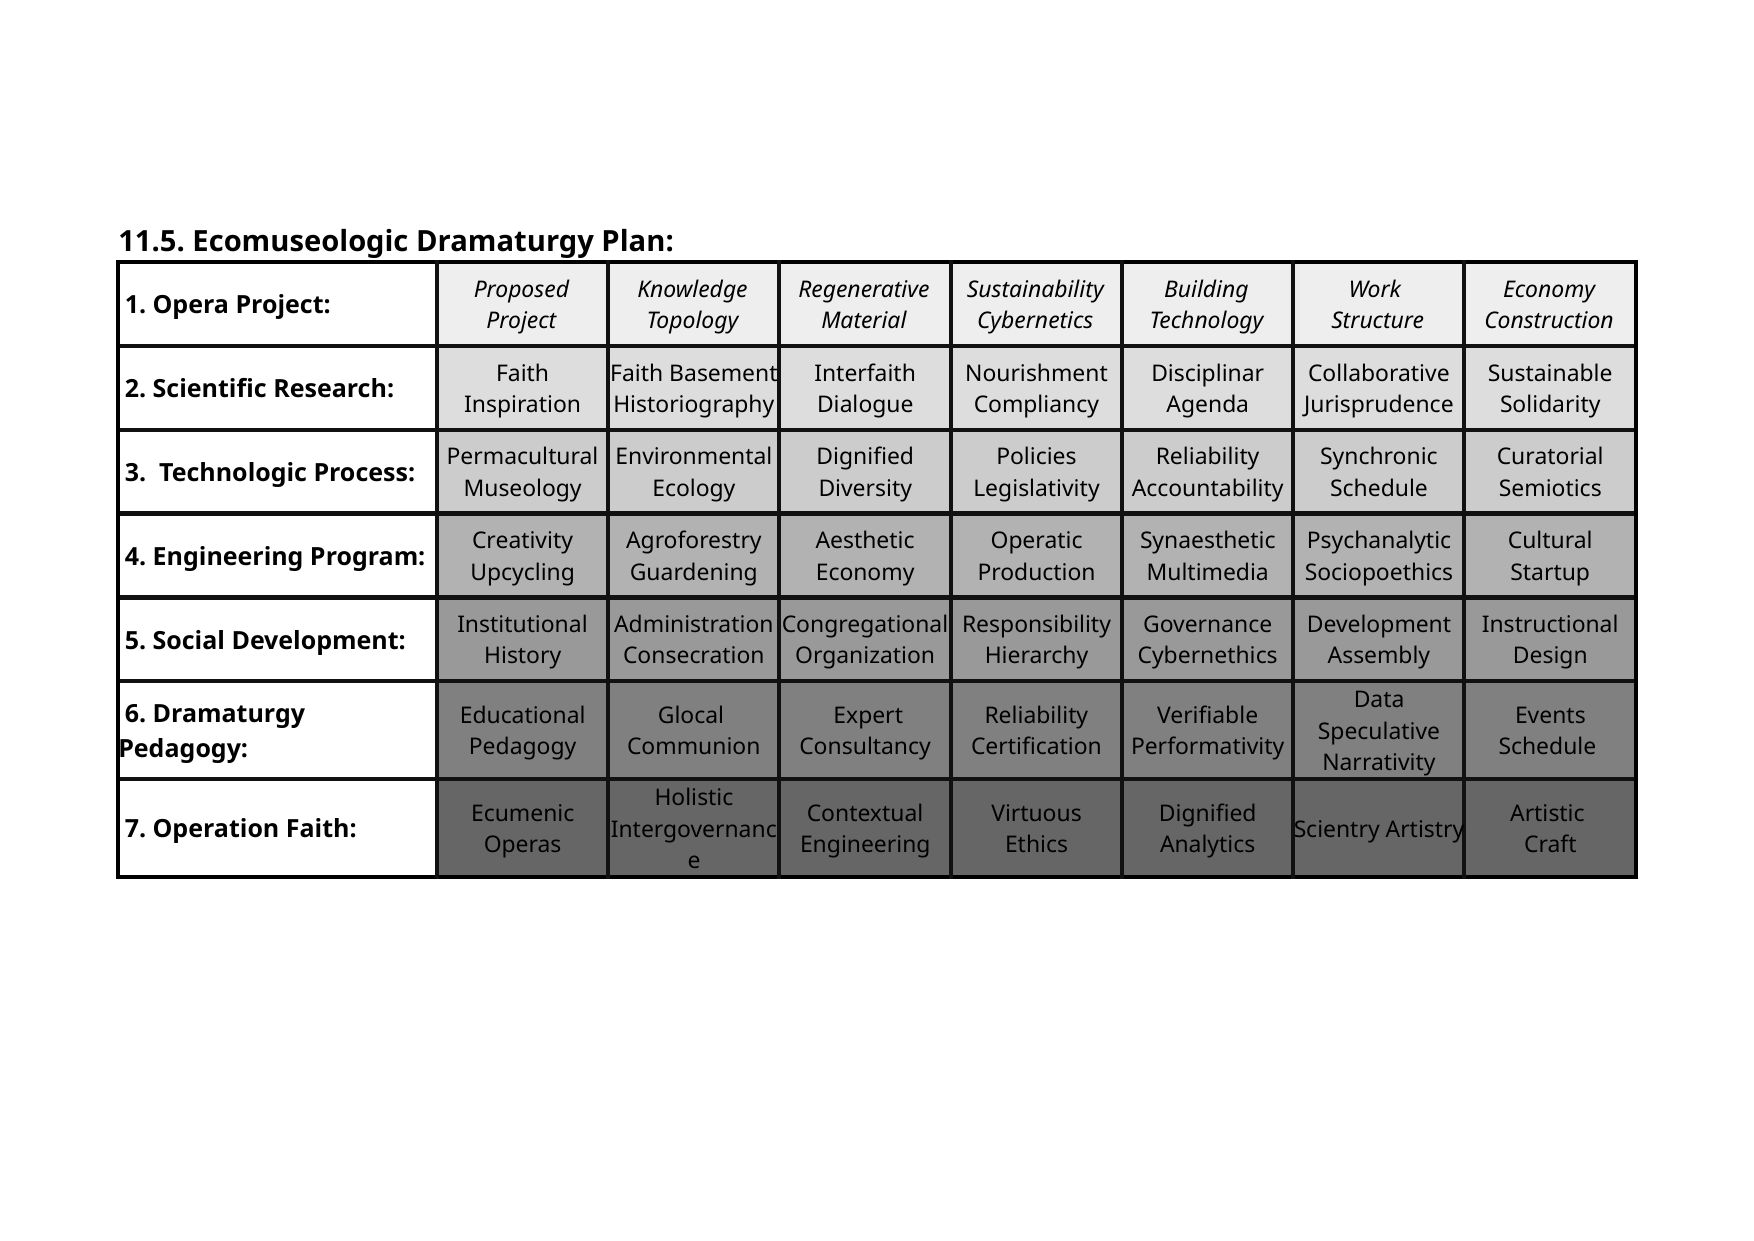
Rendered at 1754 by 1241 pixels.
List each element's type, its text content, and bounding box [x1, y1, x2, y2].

table_cell Verifiable Performativity [1124, 683, 1291, 777]
table_cell Psychanalytic Sociopoethics [1295, 516, 1462, 595]
table_header Knowledge Topology [610, 264, 777, 344]
table_cell Agroforestry Guardening [610, 516, 777, 595]
table_cell Policies Legislativity [953, 432, 1120, 511]
table_cell Responsibility Hierarchy [953, 600, 1120, 679]
table_cell Governance Cybernethics [1124, 600, 1291, 679]
table_cell Congregational Organization [781, 600, 949, 679]
table_cell Ecumenic Operas [439, 781, 606, 875]
table_header Regenerative Material [781, 264, 949, 344]
table_cell Events Schedule [1466, 683, 1634, 777]
table_cell Aesthetic Economy [781, 516, 949, 595]
table_cell Reliability Accountability [1124, 432, 1291, 511]
table_cell Synchronic Schedule [1295, 432, 1462, 511]
table_cell Cultural Startup [1466, 516, 1634, 595]
table_cell Synaesthetic Multimedia [1124, 516, 1291, 595]
table_cell Data Speculative Narrativity [1295, 683, 1462, 777]
table_cell 4. Engineering Program: [120, 516, 435, 595]
table_header Proposed Project [439, 264, 606, 344]
table_cell Instructional Design [1466, 600, 1634, 679]
table_cell Administration Consecration [610, 600, 777, 679]
table_cell Faith Basement Historiography [610, 348, 777, 428]
table_cell Faith Inspiration [439, 348, 606, 428]
table_cell Environmental Ecology [610, 432, 777, 511]
table_cell Educational Pedagogy [439, 683, 606, 777]
table_cell Curatorial Semiotics [1466, 432, 1634, 511]
table_cell Sustainable Solidarity [1466, 348, 1634, 428]
table_cell Dignified Diversity [781, 432, 949, 511]
table_cell Collaborative Jurisprudence [1295, 348, 1462, 428]
table_cell Expert Consultancy [781, 683, 949, 777]
table_cell Holistic Intergovernance [610, 781, 777, 875]
table_cell Disciplinar Agenda [1124, 348, 1291, 428]
table_header Building Technology [1124, 264, 1291, 344]
table_cell Dignified Analytics [1124, 781, 1291, 875]
table_cell Creativity Upcycling [439, 516, 606, 595]
table_cell Development Assembly [1295, 600, 1462, 679]
table_cell Reliability Certification [953, 683, 1120, 777]
table_cell 2. Scientific Research: [120, 348, 435, 428]
table_header Economy Construction [1466, 264, 1634, 344]
table_header 1. Opera Project: [120, 264, 435, 344]
table_cell Permacultural Museology [439, 432, 606, 511]
table_cell Contextual Engineering [781, 781, 949, 875]
table_cell Virtuous Ethics [953, 781, 1120, 875]
table_cell Scientry Artistry [1295, 781, 1462, 875]
table_cell Artistic Craft [1466, 781, 1634, 875]
table_cell 6. Dramaturgy Pedagogy: [120, 683, 435, 777]
table_header Sustainability Cybernetics [953, 264, 1120, 344]
table_cell Glocal Communion [610, 683, 777, 777]
table_header Work Structure [1295, 264, 1462, 344]
table_cell Interfaith Dialogue [781, 348, 949, 428]
text 11.5. Ecomuseologic Dramaturgy Plan: [118, 220, 1636, 260]
table_cell 5. Social Development: [120, 600, 435, 679]
table_cell Institutional History [439, 600, 606, 679]
table_cell 3. Technologic Process: [120, 432, 435, 511]
table_cell Nourishment Compliancy [953, 348, 1120, 428]
table_cell Operatic Production [953, 516, 1120, 595]
table_cell 7. Operation Faith: [120, 781, 435, 875]
